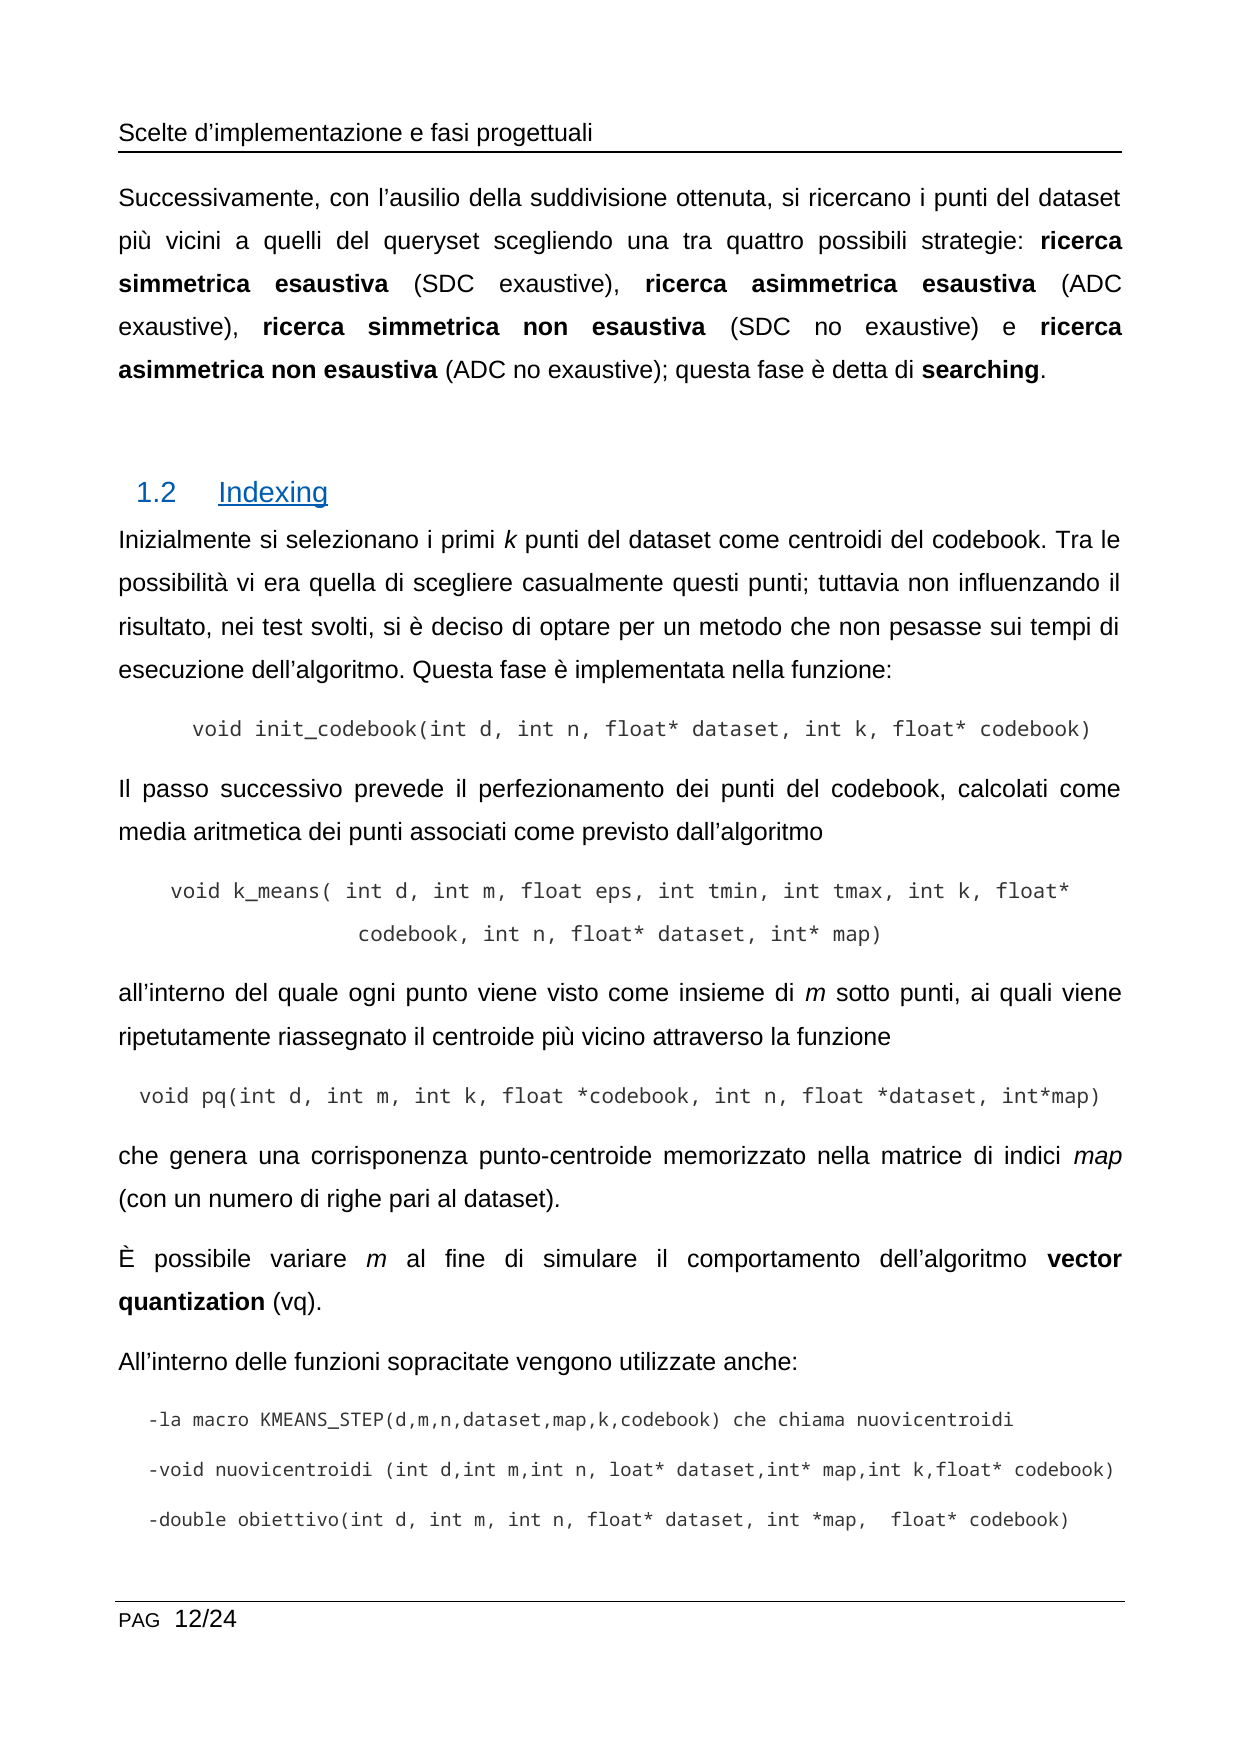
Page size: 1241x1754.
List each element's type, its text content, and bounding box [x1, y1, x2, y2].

text void init_codebook(int d, int n, float* dataset, int k, float* codebook) [192, 714, 1122, 743]
text -la macro KMEANS_STEP(d,m,n,dataset,map,k,codebook) che chiama nuovicentroidi [148, 1406, 1122, 1432]
text void pq(int d, int m, int k, float *codebook, int n, float *dataset, int*map) [118, 1081, 1122, 1110]
subtitle Indexing [118, 475, 1122, 508]
text -void nuovicentroidi (int d,int m,int n, loat* dataset,int* map,int k,float* codebook) [148, 1456, 1122, 1482]
text Il passo successivo prevede il perfezionamento dei punti del codebook, calcolati come media aritmetica dei punti associati come previsto dall’algoritmo [118, 774, 1122, 846]
text all’interno del quale ogni punto viene visto come insieme di m sotto punti, ai quali viene ripetutamente riassegnato il centroide più vicino attraverso la funzione [118, 978, 1122, 1050]
text All’interno delle funzioni sopracitate vengono utilizzate anche: [118, 1346, 1122, 1375]
text void k_means( int d, int m, float eps, int tmin, int tmax, int k, float* codebook, int n, float* dataset, int* map) [118, 877, 1122, 948]
text che genera una corrisponenza punto-centroide memorizzato nella matrice di indici map (con un numero di righe pari al dataset). [118, 1141, 1122, 1212]
text Inizialmente si selezionano i primi k punti del dataset come centroidi del codebook. Tra le possibilità vi era quella di scegliere casualmente questi punti; tuttavia non influenzando il risultato, nei test svolti, si è deciso di optare per un metodo che non pesasse sui tempi di esecuzione dell’algoritmo. Questa fase è implementata nella funzione: [118, 525, 1122, 683]
text Successivamente, con l’ausilio della suddivisione ottenuta, si ricercano i punti del dataset più vicini a quelli del queryset scegliendo una tra quattro possibili strategie: ricerca simmetrica esaustiva (SDC exaustive), ricerca asimmetrica esaustiva (ADC exaustive), ricerca simmetrica non esaustiva (SDC no exaustive) e ricerca asimmetrica non esaustiva (ADC no exaustive); questa fase è detta di searching. [118, 183, 1122, 384]
text -double obiettivo(int d, int m, int n, float* dataset, int *map, float* codebook) [148, 1506, 1122, 1532]
text È possibile variare m al fine di simulare il comportamento dell’algoritmo vector quantization (vq). [118, 1243, 1122, 1315]
